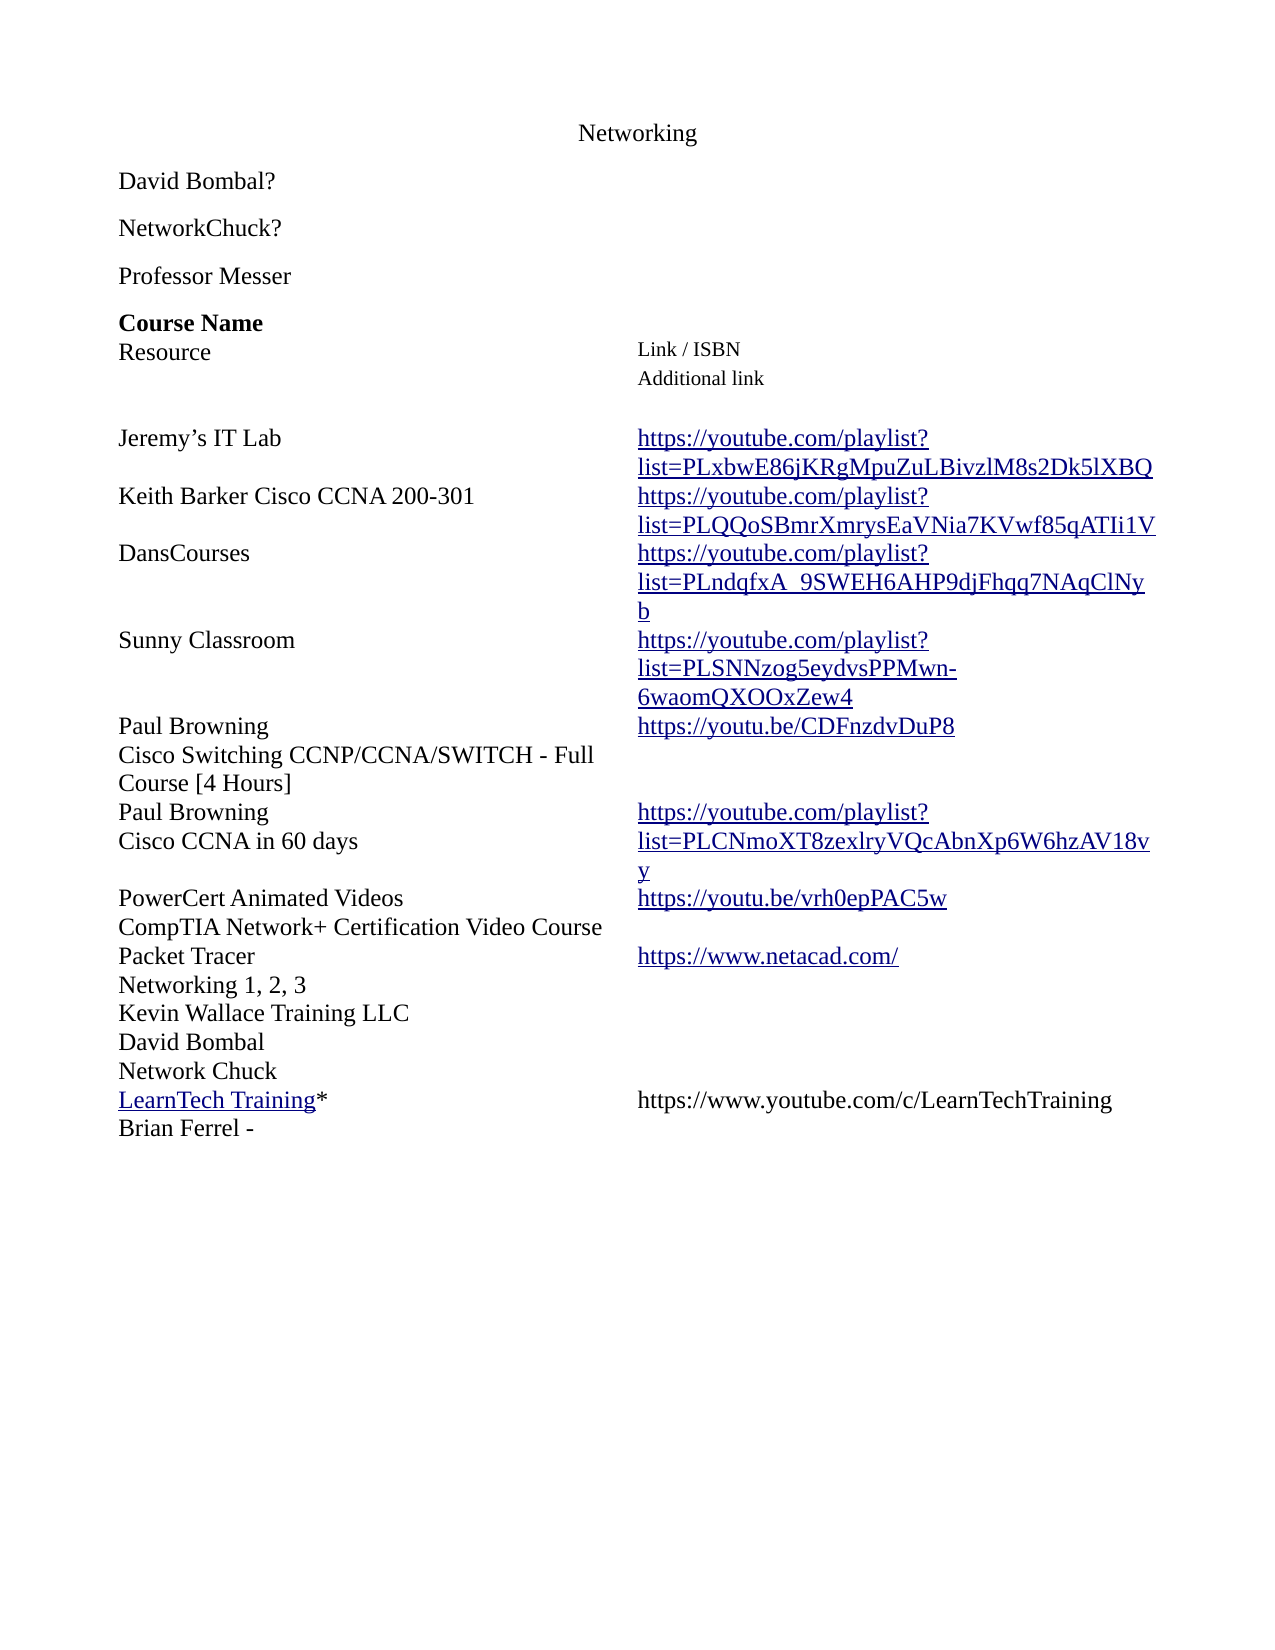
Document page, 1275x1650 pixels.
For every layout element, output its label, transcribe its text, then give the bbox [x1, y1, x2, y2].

table_cell Kevin Wallace Training LLC [118, 999, 637, 1027]
table_cell Paul Browning Cisco Switching CCNP/CCNA/SWITCH - Full Course [4 Hours] [118, 711, 637, 797]
table_cell [118, 1142, 637, 1171]
table_cell [638, 1229, 1157, 1257]
table_cell https://youtube.com/playlist?list=PLxbwE86jKRgMpuZuLBivzlM8s2Dk5lXBQ [638, 424, 1157, 481]
table_cell [638, 395, 1157, 423]
table_cell [118, 1171, 637, 1200]
table_cell [118, 395, 637, 423]
table_cell David Bombal Network Chuck [118, 1027, 637, 1085]
table_cell [638, 1401, 1157, 1430]
table_cell [638, 1315, 1157, 1343]
table_cell LearnTech Training* [118, 1085, 637, 1113]
text David Bombal? [118, 166, 1157, 194]
table_cell [118, 1286, 637, 1315]
table_cell [638, 1372, 1157, 1401]
table_cell Paul Browning Cisco CCNA in 60 days [118, 797, 637, 883]
table_cell [638, 1344, 1157, 1372]
table_cell [638, 1286, 1157, 1315]
table_cell [118, 1257, 637, 1286]
table_cell PowerCert Animated Videos CompTIA Network+ Certification Video Course [118, 884, 637, 941]
table_cell [638, 1257, 1157, 1286]
table_cell Link / ISBN [638, 337, 1157, 366]
table_cell Brian Ferrel - [118, 1114, 637, 1142]
table_cell [638, 1487, 1157, 1516]
table_cell [638, 1142, 1157, 1171]
table_cell [118, 1372, 637, 1401]
table_header [638, 309, 1157, 337]
table_cell [118, 1459, 637, 1487]
table_cell Jeremy’s IT Lab [118, 424, 637, 481]
table_cell Packet Tracer Networking 1, 2, 3 [118, 941, 637, 998]
table_cell [118, 1344, 637, 1372]
table_cell [638, 1027, 1157, 1085]
table_cell https://youtube.com/playlist?list=PLCNmoXT8zexlryVQcAbnXp6W6hzAV18vy [638, 797, 1157, 883]
table_cell https://youtube.com/playlist?list=PLSNNzog5eydvsPPMwn-6waomQXOOxZew4 [638, 625, 1157, 711]
table_cell https://youtu.be/CDFnzdvDuP8 [638, 711, 1157, 797]
table_cell Sunny Classroom [118, 625, 637, 711]
text NetworkChuck? [118, 213, 1157, 242]
text Professor Messer [118, 261, 1157, 290]
table_header Course Name [118, 309, 637, 337]
table_cell https://youtu.be/vrh0epPAC5w [638, 884, 1157, 941]
table_cell [638, 1114, 1157, 1142]
text Networking [118, 118, 1157, 147]
table_cell [118, 366, 637, 395]
table_cell Resource [118, 337, 637, 366]
table_cell DansCourses [118, 539, 637, 625]
table_cell https://youtube.com/playlist?list=PLQQoSBmrXmrysEaVNia7KVwf85qATIi1V [638, 481, 1157, 538]
table_cell [638, 1430, 1157, 1458]
table_cell [638, 1200, 1157, 1228]
table_cell Additional link [638, 366, 1157, 395]
table_cell https://www.netacad.com/ [638, 941, 1157, 998]
table_cell Keith Barker Cisco CCNA 200-301 [118, 481, 637, 538]
table_cell https://youtube.com/playlist?list=PLndqfxA_9SWEH6AHP9djFhqq7NAqClNyb [638, 539, 1157, 625]
table_cell [118, 1229, 637, 1257]
table_cell [638, 1171, 1157, 1200]
table_cell [638, 1459, 1157, 1487]
table_cell https://www.youtube.com/c/LearnTechTraining [638, 1085, 1157, 1113]
table_cell [118, 1430, 637, 1458]
table_cell [118, 1401, 637, 1430]
table_cell [118, 1200, 637, 1228]
table_cell [118, 1315, 637, 1343]
table_cell [638, 999, 1157, 1027]
table_cell [118, 1487, 637, 1516]
